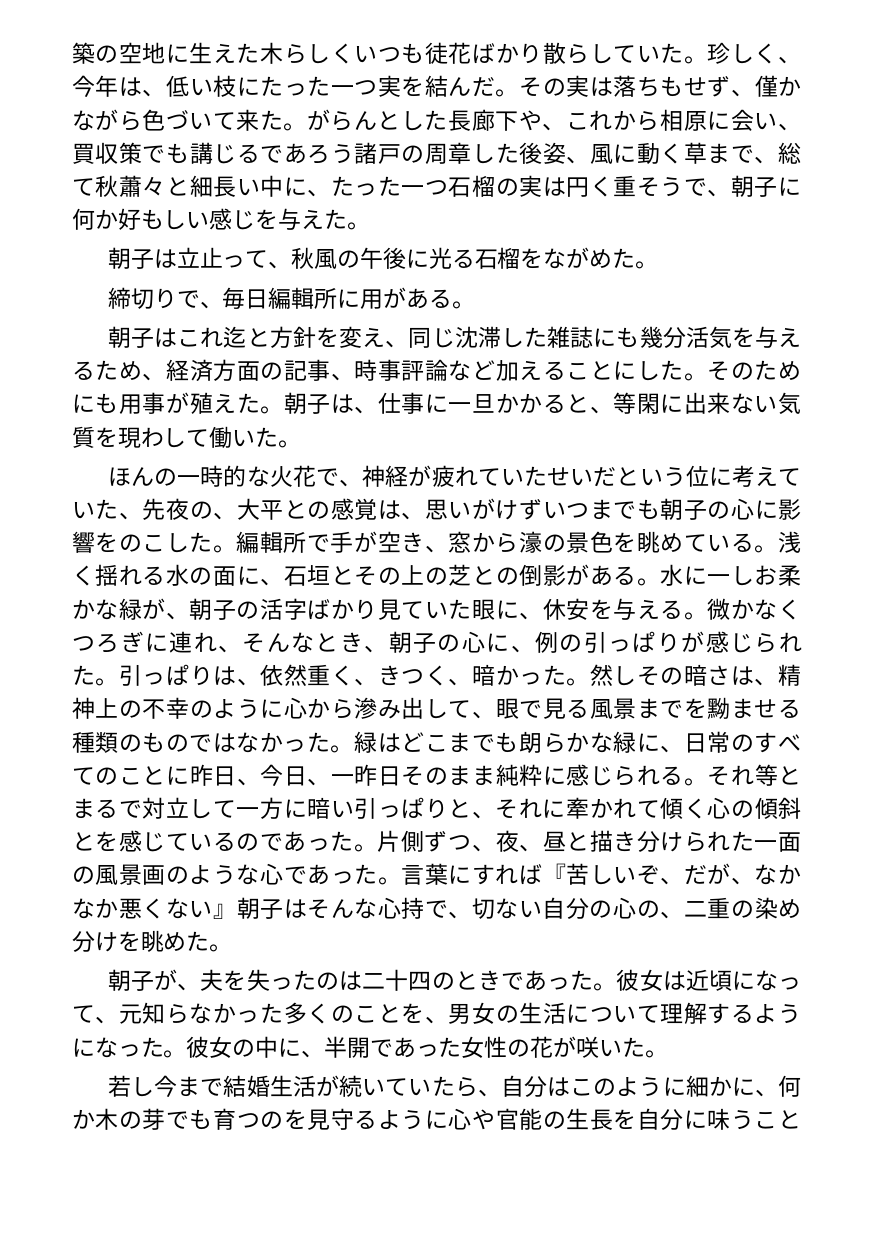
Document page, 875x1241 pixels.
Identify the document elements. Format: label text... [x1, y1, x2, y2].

text ほんの一時的な火花で、神経が疲れていたせいだという位に考えていた、先夜の、大平との感覚は、思いがけずいつまでも朝子の心に影響をのこした。編輯所で手が空き、窓から濠の景色を眺めている。浅く揺れる水の面に、石垣とその上の芝との倒影がある。水に一しお柔かな緑が、朝子の活字ばかり見ていた眼に、休安を与える。微かなくつろぎに連れ、そんなとき、朝子の心に、例の引っぱりが感じられた。引っぱりは、依然重く、きつく、暗かった。然しその暗さは、精神上の不幸のように心から滲み出して、眼で見る風景までを黝ませる種類のものではなかった。緑はどこまでも朗らかな緑に、日常のすべてのことに昨日、今日、一昨日そのまま純粋に感じられる。それ等とまるで対立して一方に暗い引っぱりと、それに牽かれて傾く心の傾斜とを感じているのであった。片側ずつ、夜、昼と描き分けられた一面の風景画のような心であった。言葉にすれば『苦しいぞ、だが、なかなか悪くない』朝子はそんな心持で、切ない自分の心の、二重の染め分けを眺めた。 [72, 458, 802, 957]
text 締切りで、毎日編輯所に用がある。 [72, 281, 802, 314]
text 若し今まで結婚生活が続いていたら、自分はこのように細かに、何か木の芽でも育つのを見守るように心や官能の生長を自分に味うこと [72, 1068, 802, 1135]
text 朝子が、夫を失ったのは二十四のときであった。彼女は近頃になって、元知らなかった多くのことを、男女の生活について理解するようになった。彼女の中に、半開であった女性の花が咲いた。 [72, 963, 802, 1063]
text 朝子は立止って、秋風の午後に光る石榴をながめた。 [72, 241, 802, 274]
text 朝子はこれ迄と方針を変え、同じ沈滞した雑誌にも幾分活気を与えるため、経済方面の記事、時事評論など加えることにした。そのためにも用事が殖えた。朝子は、仕事に一旦かかると、等閑に出来ない気質を現わして働いた。 [72, 320, 802, 453]
text 築の空地に生えた木らしくいつも徒花ばかり散らしていた。珍しく、今年は、低い枝にたった一つ実を結んだ。その実は落ちもせず、僅かながら色づいて来た。がらんとした長廊下や、これから相原に会い、買収策でも講じるであろう諸戸の周章した後姿、風に動く草まで、総て秋蕭々と細長い中に、たった一つ石榴の実は円く重そうで、朝子に何か好もしい感じを与えた。 [72, 36, 802, 235]
